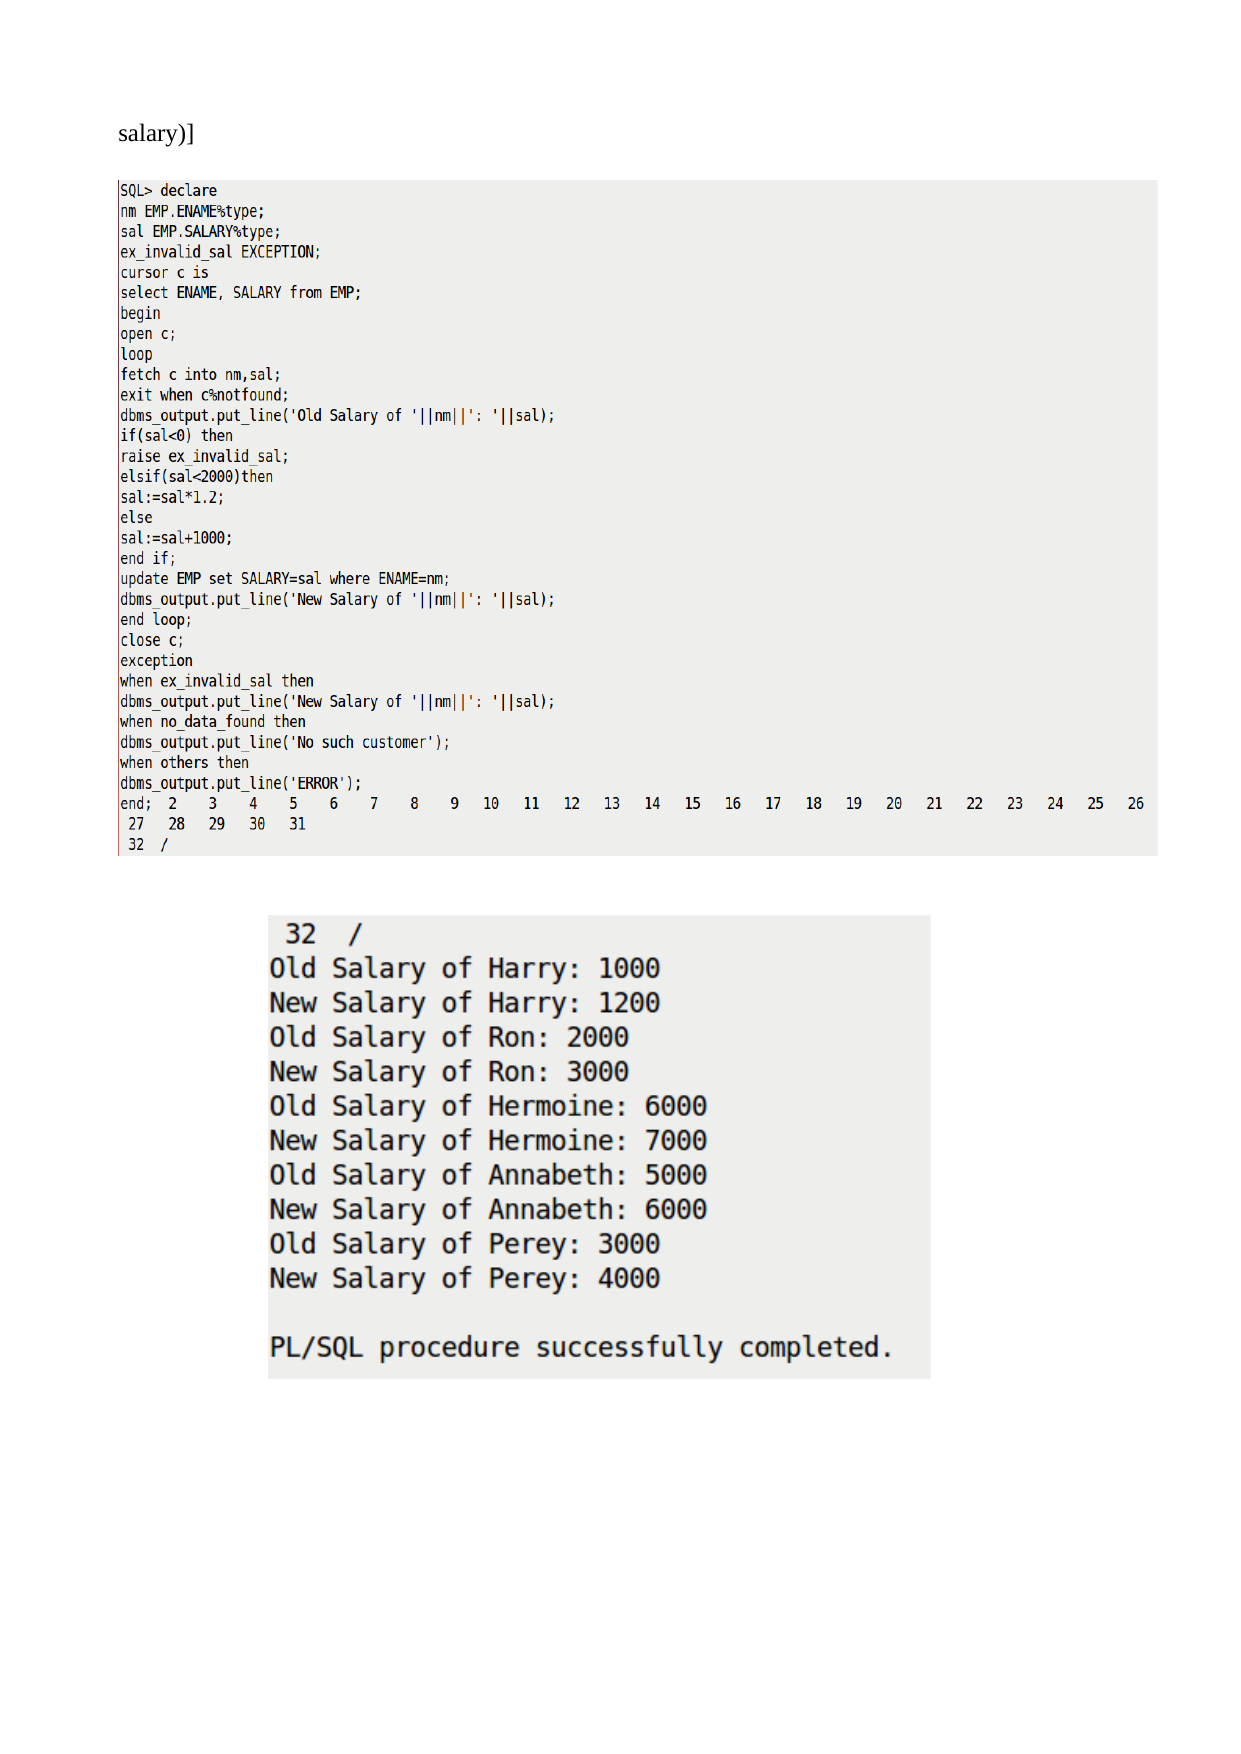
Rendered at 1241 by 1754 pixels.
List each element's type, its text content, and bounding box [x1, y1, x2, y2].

text salary)] [118, 118, 1122, 147]
picture [268, 915, 931, 1379]
picture [118, 180, 1158, 856]
